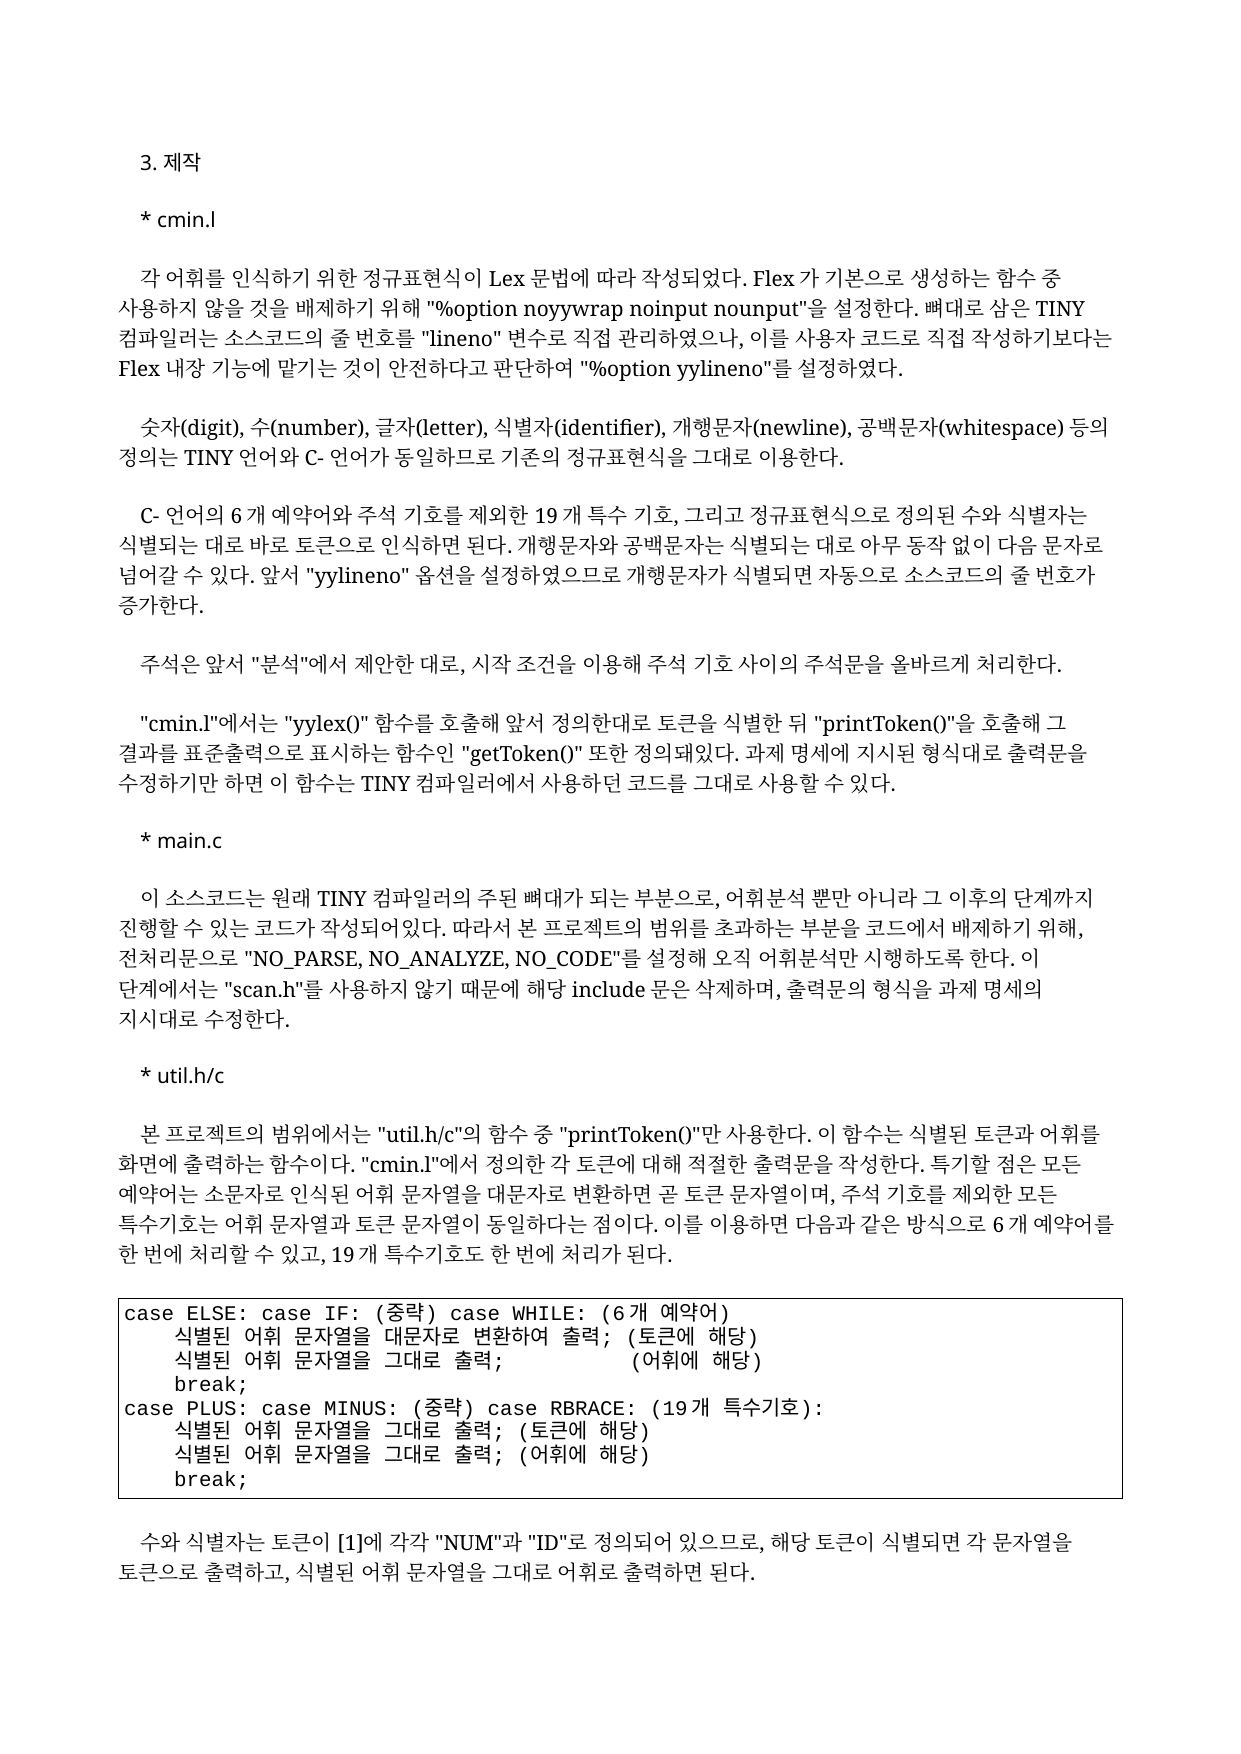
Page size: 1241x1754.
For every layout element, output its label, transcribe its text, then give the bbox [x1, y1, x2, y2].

text 3. 제작 [118, 147, 1122, 177]
table_header case ELSE: case IF: (중략) case WHILE: (6개 예약어) 식별된 어휘 문자열을 대문자로 변환하여 출력; (토큰에 해당) 식별된 어휘 문자열을 그대로 출력; (어휘에 해당) break; case PLUS: case MINUS: (중략) case RBRACE: (19개 특수기호): 식별된 어휘 문자열을 그대로 출력; (토큰에 해당) 식별된 어휘 문자열을 그대로 출력; (어휘에 해당) break; [119, 1299, 1122, 1498]
text * main.c [118, 826, 1122, 854]
text * util.h/c [118, 1062, 1122, 1090]
text 숫자(digit), 수(number), 글자(letter), 식별자(identifier), 개행문자(newline), 공백문자(whitespace) 등의 정의는 TINY 언어와 C- 언어가 동일하므로 기존의 정규표현식을 그대로 이용한다. [118, 411, 1122, 471]
text 각 어휘를 인식하기 위한 정규표현식이 Lex 문법에 따라 작성되었다. Flex가 기본으로 생성하는 함수 중 사용하지 않을 것을 배제하기 위해 "%option noyywrap noinput nounput"을 설정한다. 뼈대로 삼은 TINY 컴파일러는 소스코드의 줄 번호를 "lineno" 변수로 직접 관리하였으나, 이를 사용자 코드로 직접 작성하기보다는 Flex 내장 기능에 맡기는 것이 안전하다고 판단하여 "%option yylineno"를 설정하였다. [118, 262, 1122, 383]
text 주석은 앞서 "분석"에서 제안한 대로, 시작 조건을 이용해 주석 기호 사이의 주석문을 올바르게 처리한다. [118, 648, 1122, 679]
text 수와 식별자는 토큰이 [1]에 각각 "NUM"과 "ID"로 정의되어 있으므로, 해당 토큰이 식별되면 각 문자열을 토큰으로 출력하고, 식별된 어휘 문자열을 그대로 어휘로 출력하면 된다. [118, 1527, 1122, 1587]
text "cmin.l"에서는 "yylex()" 함수를 호출해 앞서 정의한대로 토큰을 식별한 뒤 "printToken()"을 호출해 그 결과를 표준출력으로 표시하는 함수인 "getToken()" 또한 정의돼있다. 과제 명세에 지시된 형식대로 출력문을 수정하기만 하면 이 함수는 TINY 컴파일러에서 사용하던 코드를 그대로 사용할 수 있다. [118, 707, 1122, 797]
text 이 소스코드는 원래 TINY 컴파일러의 주된 뼈대가 되는 부분으로, 어휘분석 뿐만 아니라 그 이후의 단계까지 진행할 수 있는 코드가 작성되어있다. 따라서 본 프로젝트의 범위를 초과하는 부분을 코드에서 배제하기 위해, 전처리문으로 "NO_PARSE, NO_ANALYZE, NO_CODE"를 설정해 오직 어휘분석만 시행하도록 한다. 이 단계에서는 "scan.h"를 사용하지 않기 때문에 해당 include문은 삭제하며, 출력문의 형식을 과제 명세의 지시대로 수정한다. [118, 883, 1122, 1033]
text * cmin.l [118, 205, 1122, 234]
text C- 언어의 6개 예약어와 주석 기호를 제외한 19개 특수 기호, 그리고 정규표현식으로 정의된 수와 식별자는 식별되는 대로 바로 토큰으로 인식하면 된다. 개행문자와 공백문자는 식별되는 대로 아무 동작 없이 다음 문자로 넘어갈 수 있다. 앞서 "yylineno" 옵션을 설정하였으므로 개행문자가 식별되면 자동으로 소스코드의 줄 번호가 증가한다. [118, 500, 1122, 620]
text 본 프로젝트의 범위에서는 "util.h/c"의 함수 중 "printToken()"만 사용한다. 이 함수는 식별된 토큰과 어휘를 화면에 출력하는 함수이다. "cmin.l"에서 정의한 각 토큰에 대해 적절한 출력문을 작성한다. 특기할 점은 모든 예약어는 소문자로 인식된 어휘 문자열을 대문자로 변환하면 곧 토큰 문자열이며, 주석 기호를 제외한 모든 특수기호는 어휘 문자열과 토큰 문자열이 동일하다는 점이다. 이를 이용하면 다음과 같은 방식으로 6개 예약어를 한 번에 처리할 수 있고, 19개 특수기호도 한 번에 처리가 된다. [118, 1118, 1122, 1269]
